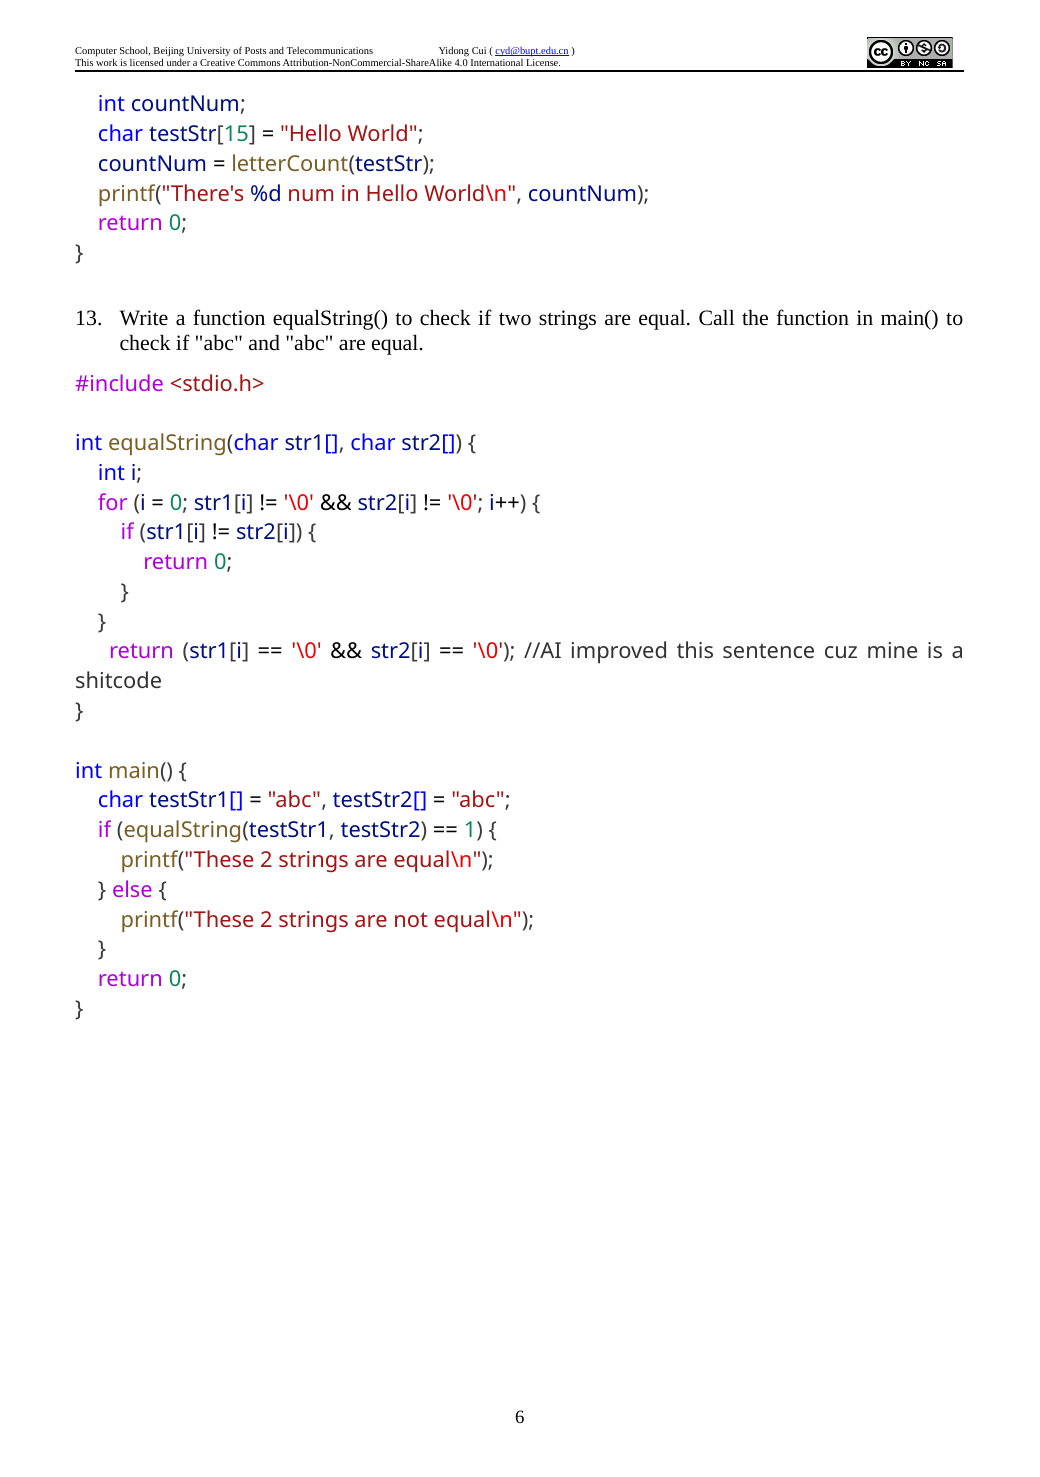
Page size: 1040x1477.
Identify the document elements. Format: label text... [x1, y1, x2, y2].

text } [75, 606, 964, 636]
text } [75, 576, 964, 606]
text int equalString(char str1[], char str2[]) { [75, 427, 964, 457]
text int main() { [75, 754, 964, 784]
text printf("These 2 strings are not equal\n"); [75, 903, 964, 933]
text } [75, 933, 964, 963]
text return 0; [75, 546, 964, 576]
text int countNum; [75, 88, 964, 118]
text } [75, 237, 964, 267]
text } [75, 993, 964, 1023]
text #include <stdio.h> [75, 367, 964, 397]
subtitle Write a function equalString() to check if two strings are equal. Call the function in main() to check if "abc" and "abc" are equal. [75, 304, 964, 355]
text } [75, 695, 964, 725]
text char testStr[15] = "Hello World"; [75, 118, 964, 148]
text countNum = letterCount(testStr); [75, 148, 964, 177]
text char testStr1[] = "abc", testStr2[] = "abc"; [75, 784, 964, 814]
text return 0; [75, 207, 964, 237]
text printf("These 2 strings are equal\n"); [75, 844, 964, 874]
text if (str1[i] != str2[i]) { [75, 516, 964, 546]
picture [867, 37, 953, 68]
text for (i = 0; str1[i] != '\0' && str2[i] != '\0'; i++) { [75, 487, 964, 516]
text printf("There's %d num in Hello World\n", countNum); [75, 177, 964, 207]
text if (equalString(testStr1, testStr2) == 1) { [75, 814, 964, 844]
text return (str1[i] == '\0' && str2[i] == '\0'); //AI improved this sentence cuz mine is a shitcode [75, 636, 964, 695]
text } else { [75, 874, 964, 903]
text return 0; [75, 963, 964, 993]
text int i; [75, 457, 964, 487]
